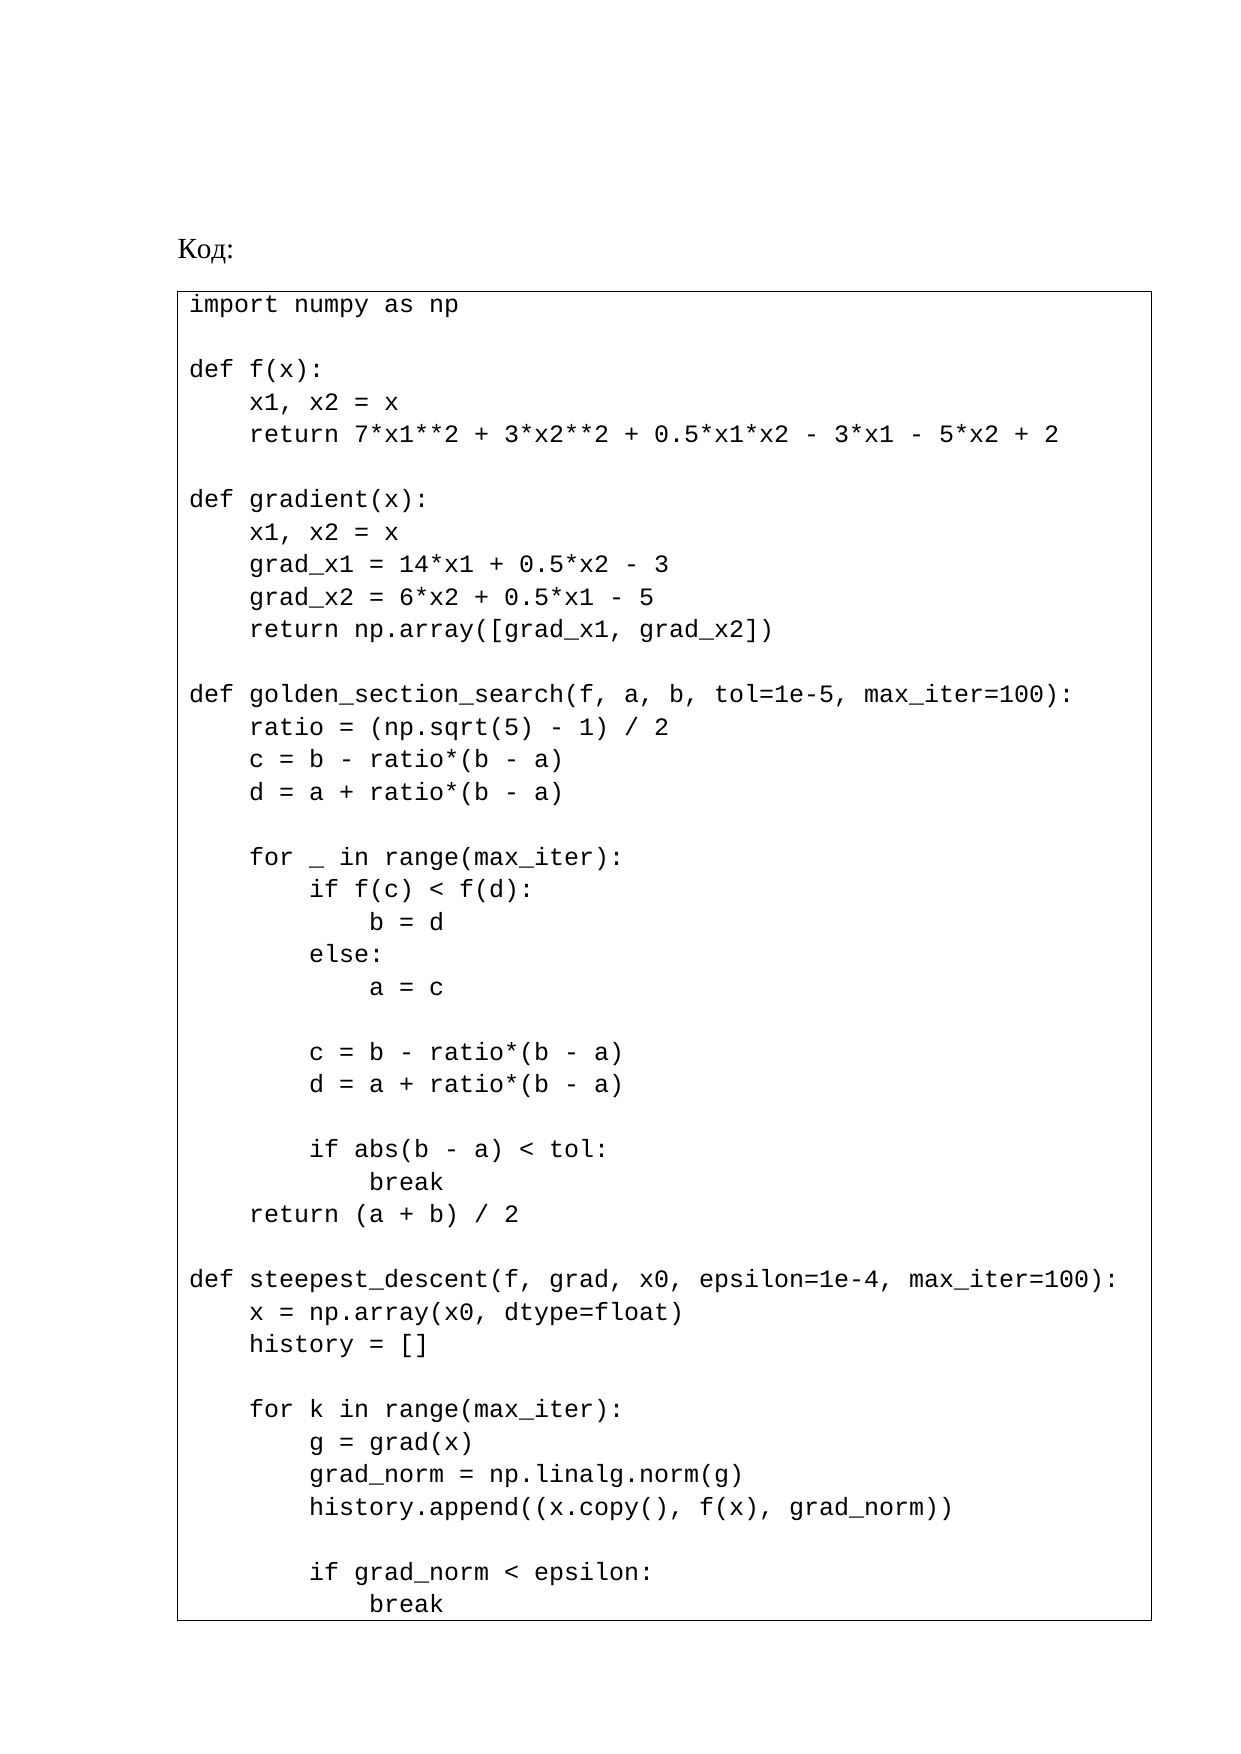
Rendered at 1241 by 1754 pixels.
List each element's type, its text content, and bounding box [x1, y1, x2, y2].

table_header import numpy as np def f(x): x1, x2 = x return 7*x1**2 + 3*x2**2 + 0.5*x1*x2 - 3*x1 - 5*x2 + 2 def gradient(x): x1, x2 = x grad_x1 = 14*x1 + 0.5*x2 - 3 grad_x2 = 6*x2 + 0.5*x1 - 5 return np.array([grad_x1, grad_x2]) def golden_section_search(f, a, b, tol=1e-5, max_iter=100): ratio = (np.sqrt(5) - 1) / 2 c = b - ratio*(b - a) d = a + ratio*(b - a) for _ in range(max_iter): if f(c) < f(d): b = d else: a = c c = b - ratio*(b - a) d = a + ratio*(b - a) if abs(b - a) < tol: break return (a + b) / 2 def steepest_descent(f, grad, x0, epsilon=1e-4, max_iter=100): x = np.array(x0, dtype=float) history = [] for k in range(max_iter): g = grad(x) grad_norm = np.linalg.norm(g) history.append((x.copy(), f(x), grad_norm)) if grad_norm < epsilon: break [178, 292, 1151, 1620]
text Код: [177, 232, 1152, 265]
